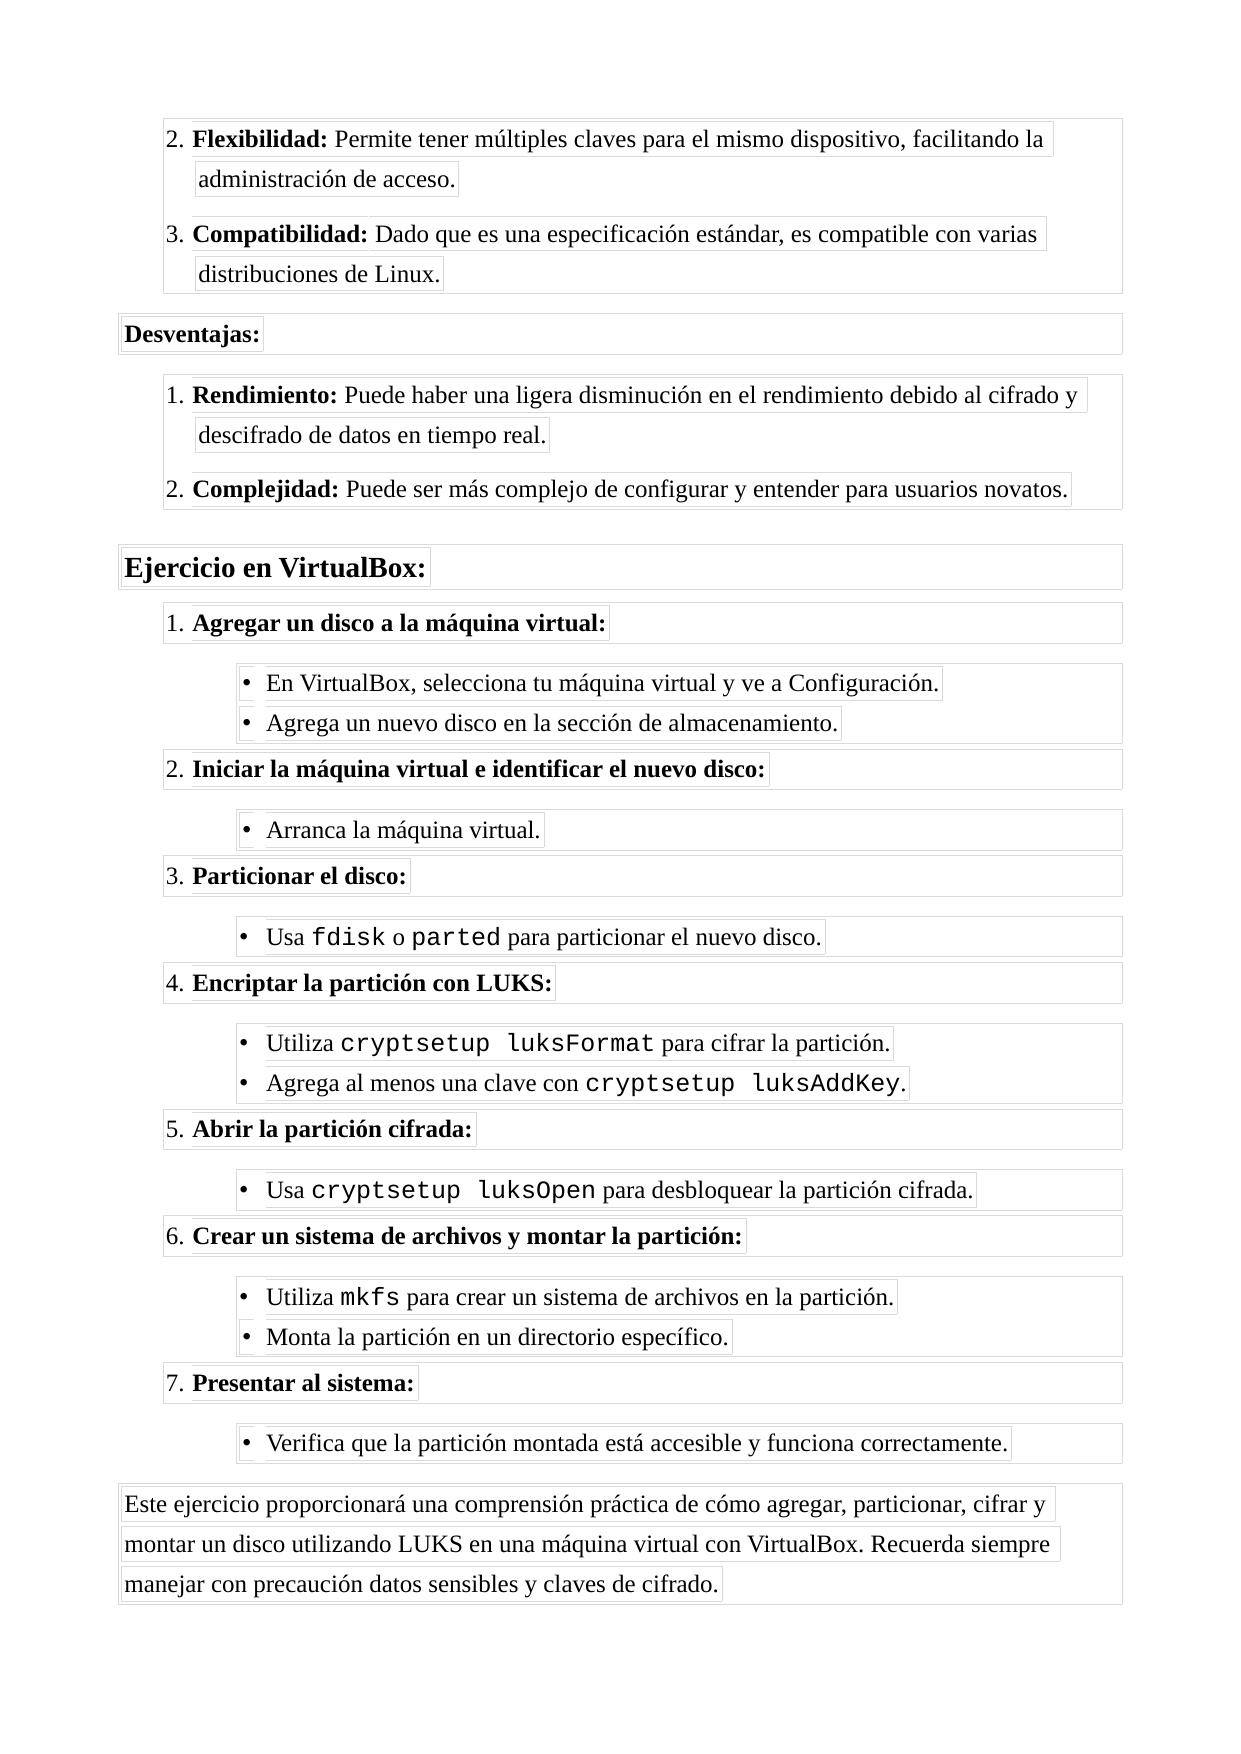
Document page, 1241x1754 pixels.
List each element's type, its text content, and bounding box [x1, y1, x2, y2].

list Iniciar la máquina virtual e identificar el nuevo disco: [164, 750, 1122, 789]
list Crear un sistema de archivos y montar la partición: [164, 1216, 1122, 1256]
list Utiliza cryptsetup luksFormat para cifrar la partición. [237, 1024, 1122, 1060]
list Usa cryptsetup luksOpen para desbloquear la partición cifrada. [237, 1170, 1122, 1210]
list Rendimiento: Puede haber una ligera disminución en el rendimiento debido al cifrado y descifrado de datos en tiempo real. [164, 375, 1122, 452]
list Arranca la máquina virtual. [237, 810, 1122, 850]
list Agregar un disco a la máquina virtual: [164, 603, 1122, 643]
list Flexibilidad: Permite tener múltiples claves para el mismo dispositivo, facilitando la administración de acceso. [164, 119, 1122, 196]
list Agrega un nuevo disco en la sección de almacenamiento. [237, 702, 1122, 743]
list Complejidad: Puede ser más complejo de configurar y entender para usuarios novatos. [164, 468, 1122, 509]
text Este ejercicio proporcionará una comprensión práctica de cómo agregar, particionar, cifrar y montar un disco utilizando LUKS en una máquina virtual con VirtualBox. Recuerda siempre manejar con precaución datos sensibles y claves de cifrado. [119, 1484, 1122, 1604]
list En VirtualBox, selecciona tu máquina virtual y ve a Configuración. [237, 664, 1122, 700]
list Usa fdisk o parted para particionar el nuevo disco. [237, 917, 1122, 956]
list Compatibilidad: Dado que es una especificación estándar, es compatible con varias distribuciones de Linux. [164, 213, 1122, 293]
list Monta la partición en un directorio específico. [237, 1316, 1122, 1356]
subtitle Ejercicio en VirtualBox: [119, 545, 1122, 589]
list Particionar el disco: [164, 856, 1122, 896]
list Encriptar la partición con LUKS: [164, 963, 1122, 1003]
list Abrir la partición cifrada: [164, 1110, 1122, 1149]
list Agrega al menos una clave con cryptsetup luksAddKey. [237, 1062, 1122, 1103]
list Verifica que la partición montada está accesible y funciona correctamente. [237, 1424, 1122, 1463]
list Presentar al sistema: [164, 1363, 1122, 1403]
list Utiliza mkfs para crear un sistema de archivos en la partición. [237, 1277, 1122, 1314]
text Desventajas: [119, 314, 1122, 354]
